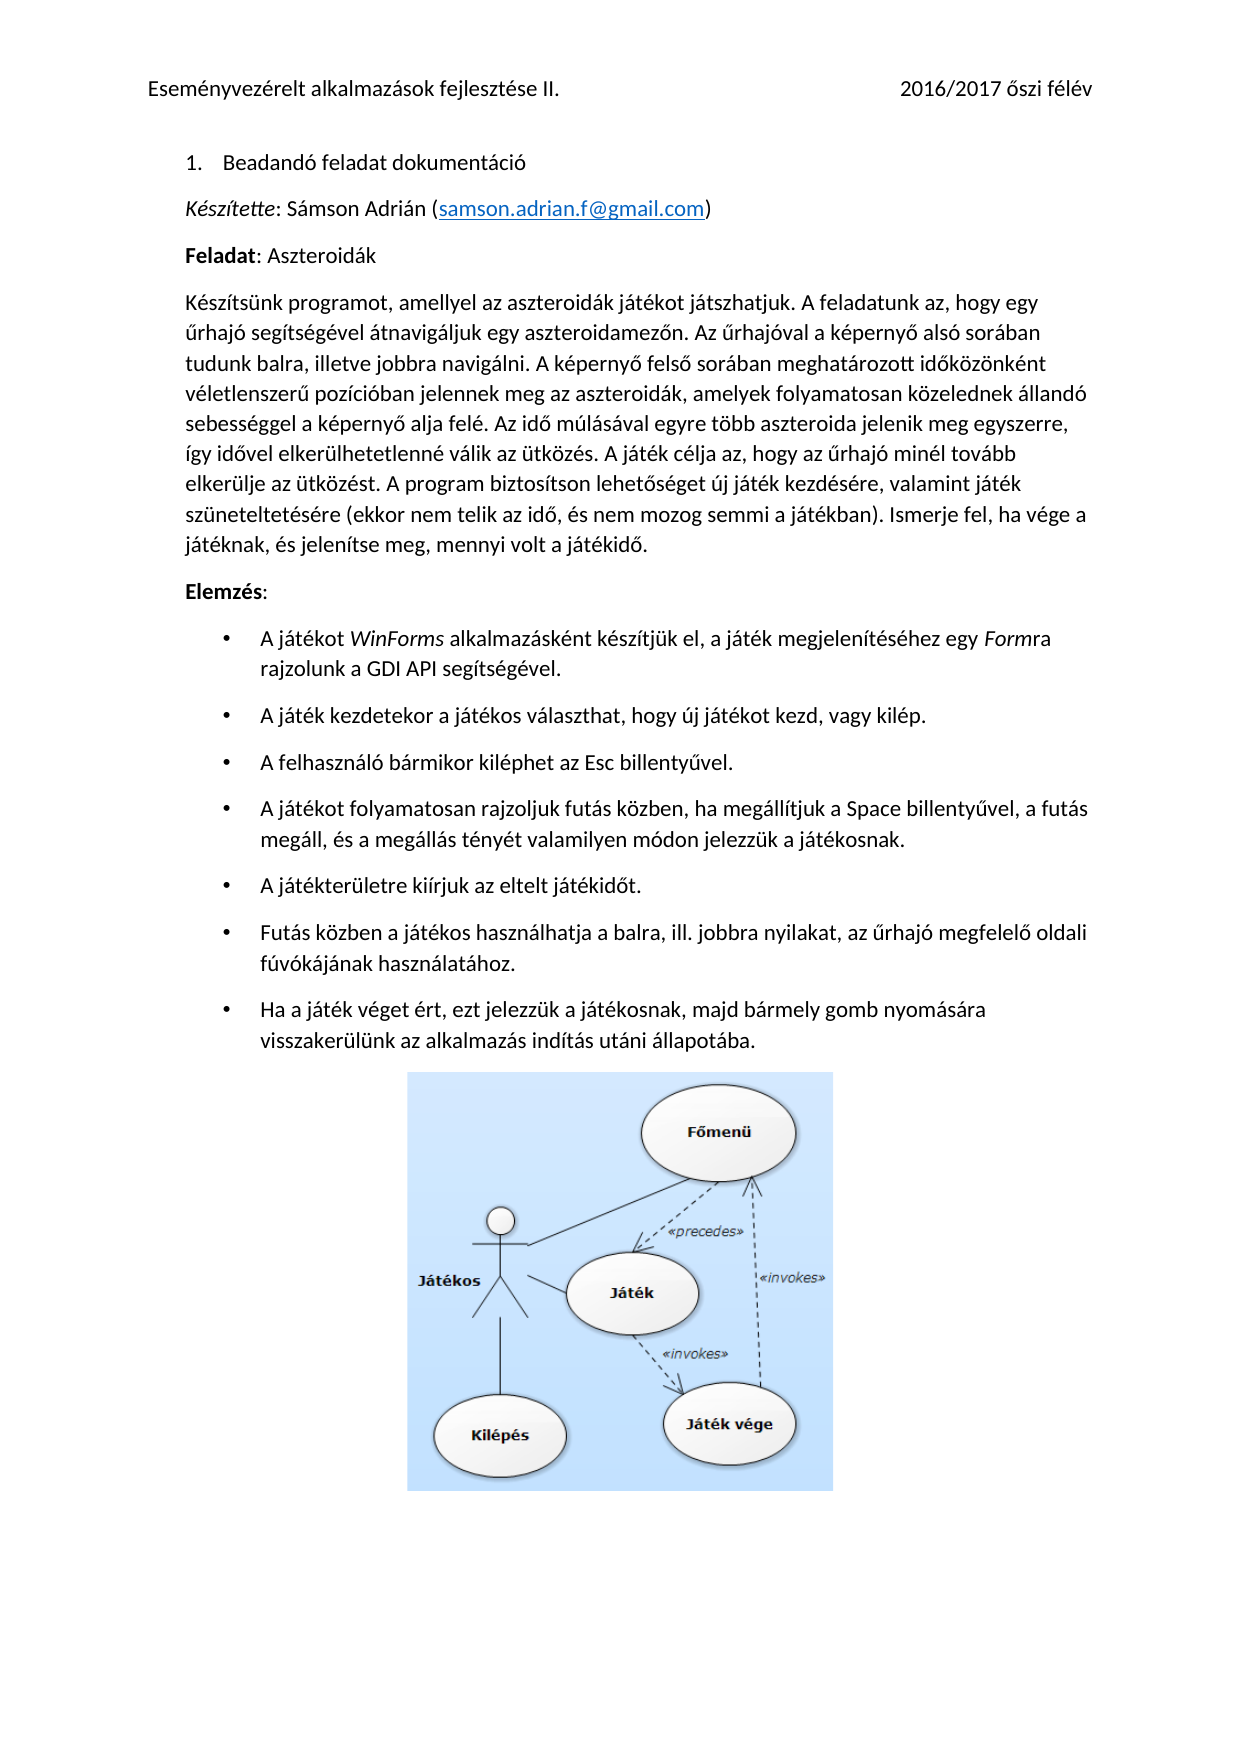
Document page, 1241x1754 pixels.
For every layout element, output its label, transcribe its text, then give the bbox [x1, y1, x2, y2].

list Ha a játék véget ért, ezt jelezzük a játékosnak, majd bármely gomb nyomására visszakerülünk az alkalmazás indítás utáni állapotába. [223, 996, 1093, 1054]
text Feladat: Aszteroidák [185, 241, 1093, 269]
list A felhasználó bármikor kiléphet az Esc billentyűvel. [223, 748, 1093, 776]
list A játékot WinForms alkalmazásként készítjük el, a játék megjelenítéséhez egy Formra rajzolunk a GDI API segítségével. [223, 624, 1093, 682]
list A játékot folyamatosan rajzoljuk futás közben, ha megállítjuk a Space billentyűvel, a futás megáll, és a megállás tényét valamilyen módon jelezzük a játékosnak. [223, 794, 1093, 853]
list A játékterületre kiírjuk az eltelt játékidőt. [223, 872, 1093, 899]
list Beadandó feladat dokumentáció [185, 148, 1093, 176]
text Készítette: Sámson Adrián (samson.adrian.f@gmail.com) [185, 194, 1093, 222]
list Futás közben a játékos használhatja a balra, ill. jobbra nyilakat, az űrhajó megfelelő oldali fúvókájának használatához. [223, 918, 1093, 977]
text Készítsünk programot, amellyel az aszteroidák játékot játszhatjuk. A feladatunk az, hogy egy űrhajó segítségével átnavigáljuk egy aszteroidamezőn. Az űrhajóval a képernyő alsó sorában tudunk balra, illetve jobbra navigálni. A képernyő felső sorában meghatározott időközönként véletlenszerű pozícióban jelennek meg az aszteroidák, amelyek folyamatosan közelednek állandó sebességgel a képernyő alja felé. Az idő múlásával egyre több aszteroida jelenik meg egyszerre, így idővel elkerülhetetlenné válik az ütközés. A játék célja az, hogy az űrhajó minél tovább elkerülje az ütközést. A program biztosítson lehetőséget új játék kezdésére, valamint játék szüneteltetésére (ekkor nem telik az idő, és nem mozog semmi a játékban). Ismerje fel, ha vége a játéknak, és jelenítse meg, mennyi volt a játékidő. [185, 288, 1093, 558]
list A játék kezdetekor a játékos választhat, hogy új játékot kezd, vagy kilép. [223, 701, 1093, 729]
picture [407, 1072, 834, 1491]
text Elemzés: [185, 577, 1093, 605]
